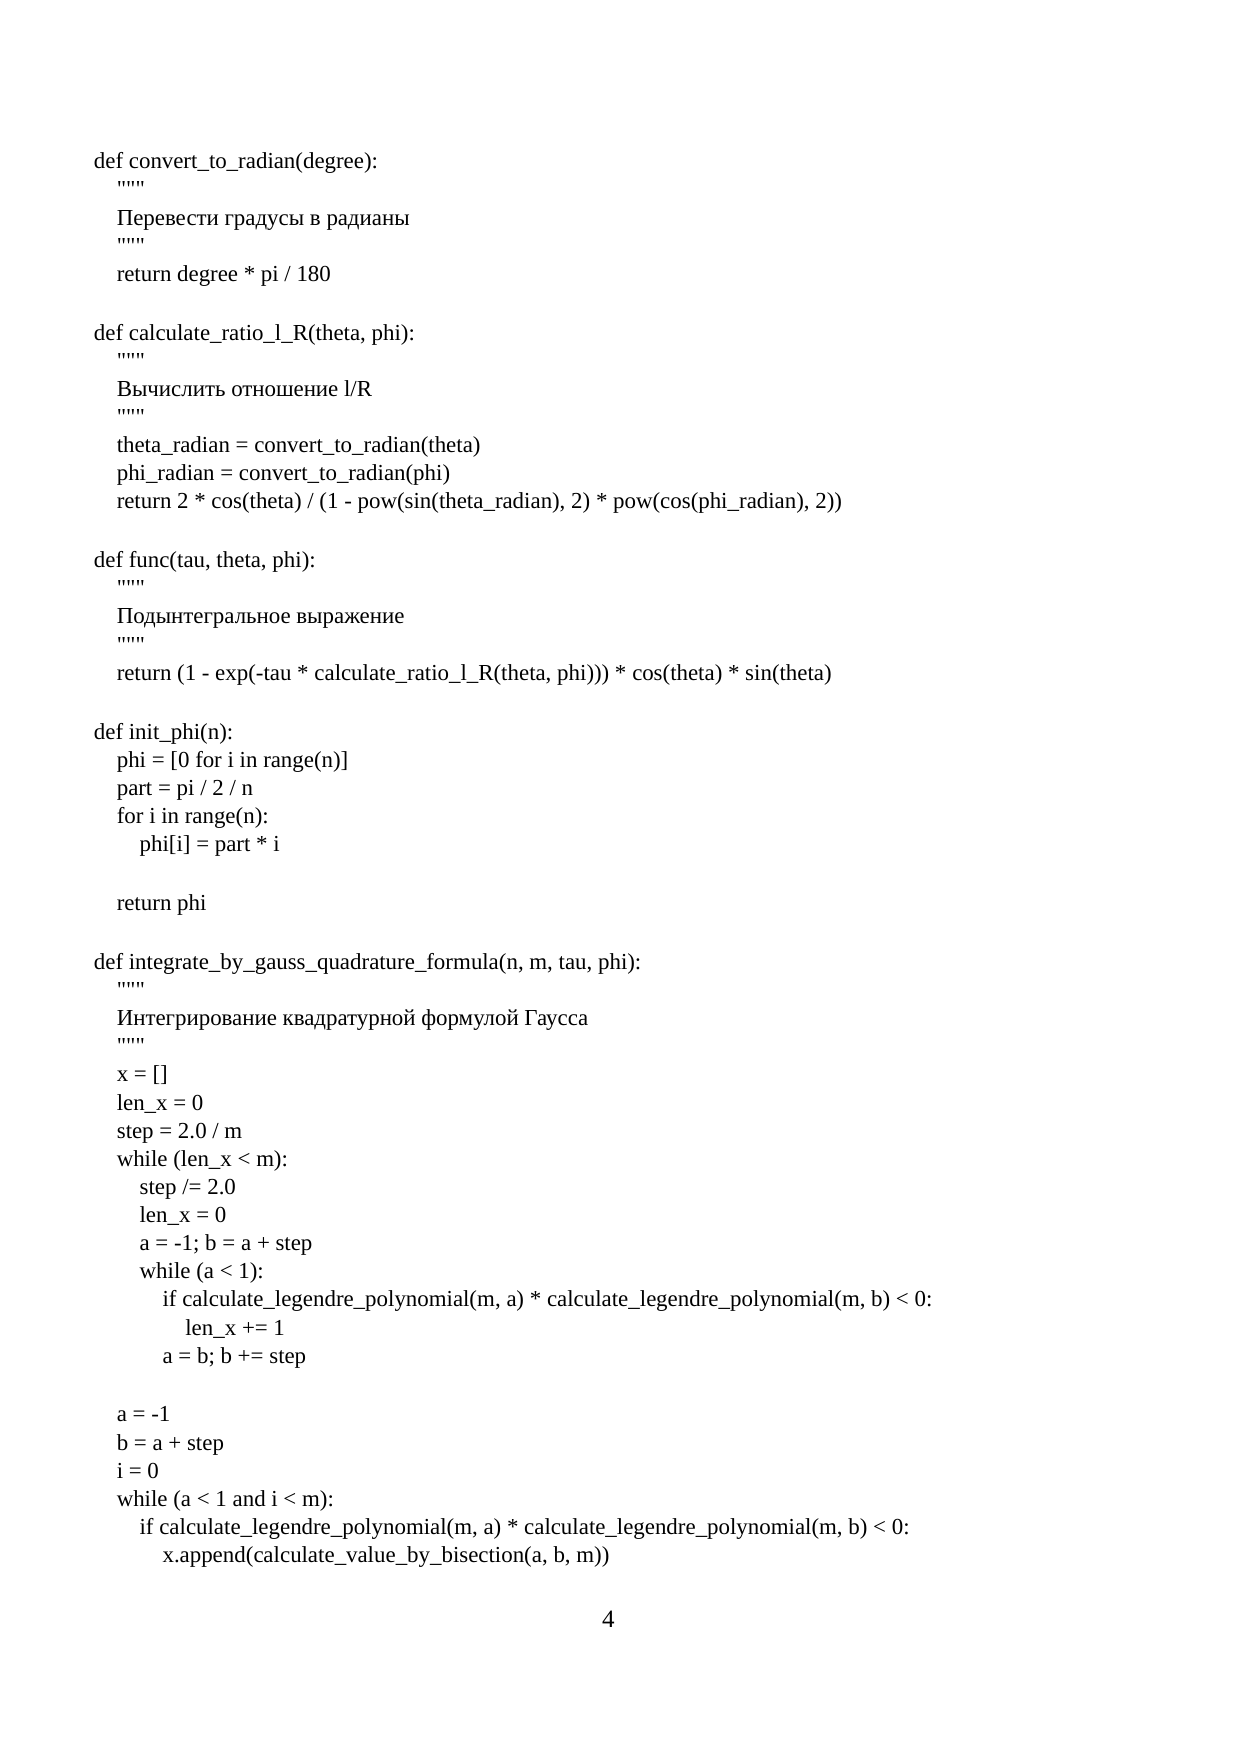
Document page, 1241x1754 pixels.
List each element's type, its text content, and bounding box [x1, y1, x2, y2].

text step = 2.0 / m [94, 1117, 1122, 1143]
text return degree * pi / 180 [94, 260, 1122, 286]
text x = [] [94, 1060, 1122, 1087]
text phi[i] = part * i [94, 830, 1122, 857]
text return 2 * cos(theta) / (1 - pow(sin(theta_radian), 2) * pow(cos(phi_radian), 2)) [94, 487, 1122, 514]
text Перевести градусы в радианы [94, 204, 1122, 230]
text """ [94, 403, 1122, 429]
text def convert_to_radian(degree): [94, 147, 1122, 174]
text Подынтегральное выражение [94, 603, 1122, 629]
text if calculate_legendre_polynomial(m, a) * calculate_legendre_polynomial(m, b) < 0: [94, 1513, 1122, 1539]
text step /= 2.0 [94, 1173, 1122, 1199]
text len_x += 1 [94, 1313, 1122, 1340]
text def func(tau, theta, phi): [94, 546, 1122, 573]
text len_x = 0 [94, 1201, 1122, 1227]
text a = b; b += step [94, 1342, 1122, 1368]
text Интегрирование квадратурной формулой Гаусса [94, 1004, 1122, 1031]
text def calculate_ratio_l_R(theta, phi): [94, 319, 1122, 345]
text """ [94, 176, 1122, 202]
text """ [94, 1032, 1122, 1059]
text i = 0 [94, 1457, 1122, 1483]
text return phi [94, 889, 1122, 915]
text while (len_x < m): [94, 1145, 1122, 1171]
text part = pi / 2 / n [94, 774, 1122, 800]
text def integrate_by_gauss_quadrature_formula(n, m, tau, phi): [94, 948, 1122, 974]
text len_x = 0 [94, 1088, 1122, 1115]
text x.append(calculate_value_by_bisection(a, b, m)) [94, 1541, 1122, 1567]
text """ [94, 232, 1122, 258]
text a = -1; b = a + step [94, 1229, 1122, 1256]
text while (a < 1): [94, 1257, 1122, 1284]
text theta_radian = convert_to_radian(theta) [94, 431, 1122, 458]
text """ [94, 574, 1122, 601]
text """ [94, 976, 1122, 1002]
text Вычислить отношение l/R [94, 375, 1122, 401]
text b = a + step [94, 1429, 1122, 1455]
text """ [94, 631, 1122, 657]
text a = -1 [94, 1401, 1122, 1427]
text for i in range(n): [94, 802, 1122, 828]
text return (1 - exp(-tau * calculate_ratio_l_R(theta, phi))) * cos(theta) * sin(theta) [94, 659, 1122, 685]
text phi_radian = convert_to_radian(phi) [94, 459, 1122, 486]
text phi = [0 for i in range(n)] [94, 746, 1122, 772]
text while (a < 1 and i < m): [94, 1485, 1122, 1511]
text def init_phi(n): [94, 718, 1122, 744]
text """ [94, 347, 1122, 373]
text if calculate_legendre_polynomial(m, a) * calculate_legendre_polynomial(m, b) < 0: [94, 1285, 1122, 1312]
